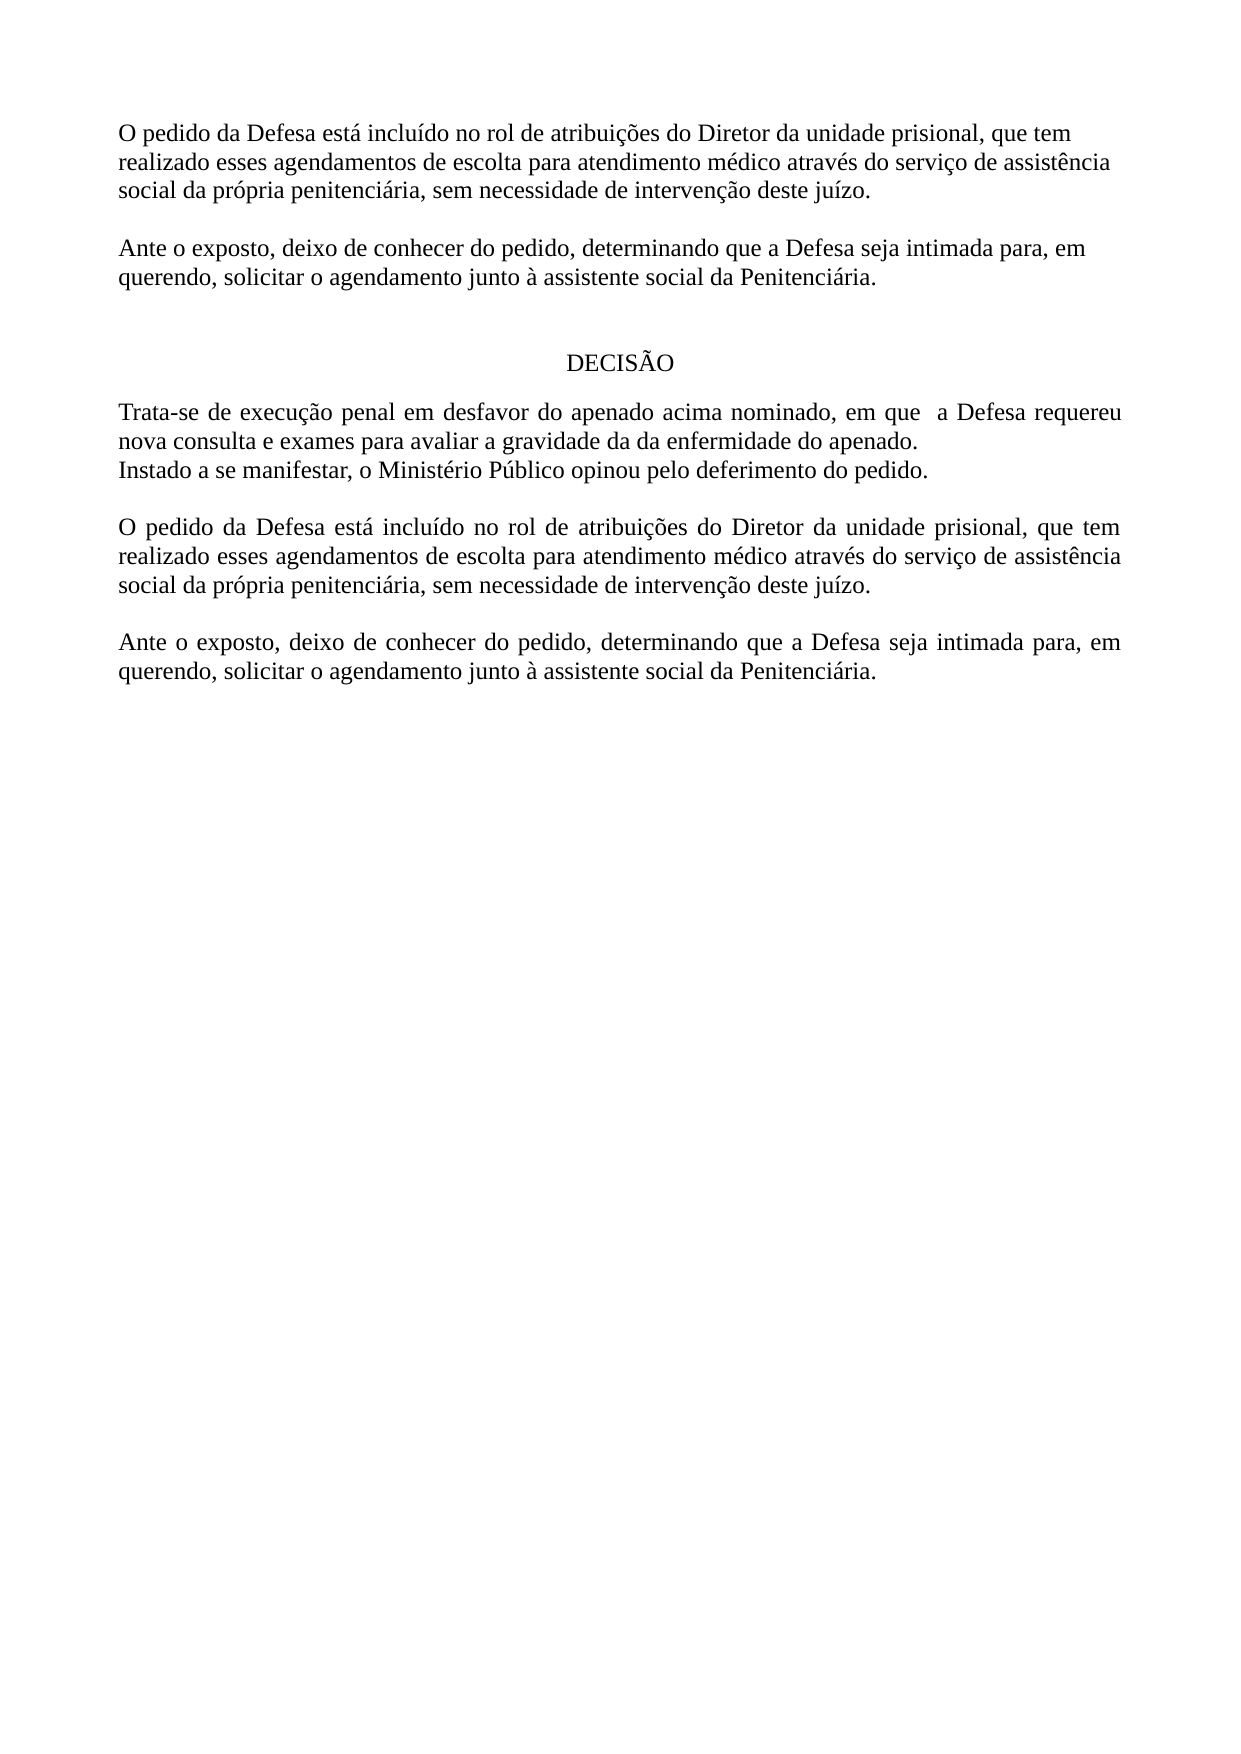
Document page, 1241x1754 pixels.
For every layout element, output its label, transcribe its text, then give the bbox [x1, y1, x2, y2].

text Ante o exposto, deixo de conhecer do pedido, determinando que a Defesa seja intimada para, em querendo, solicitar o agendamento junto à assistente social da Penitenciária. [118, 233, 1122, 291]
text Instado a se manifestar, o Ministério Público opinou pelo deferimento do pedido. [118, 455, 1122, 483]
text O pedido da Defesa está incluído no rol de atribuições do Diretor da unidade prisional, que tem realizado esses agendamentos de escolta para atendimento médico através do serviço de assistência social da própria penitenciária, sem necessidade de intervenção deste juízo. [118, 118, 1122, 204]
text Trata-se de execução penal em desfavor do apenado acima nominado, em que a Defesa requereu nova consulta e exames para avaliar a gravidade da da enfermidade do apenado. [118, 397, 1122, 455]
text DECISÃO [118, 348, 1122, 377]
text Ante o exposto, deixo de conhecer do pedido, determinando que a Defesa seja intimada para, em querendo, solicitar o agendamento junto à assistente social da Penitenciária. [118, 627, 1122, 685]
text O pedido da Defesa está incluído no rol de atribuições do Diretor da unidade prisional, que tem realizado esses agendamentos de escolta para atendimento médico através do serviço de assistência social da própria penitenciária, sem necessidade de intervenção deste juízo. [118, 512, 1122, 598]
